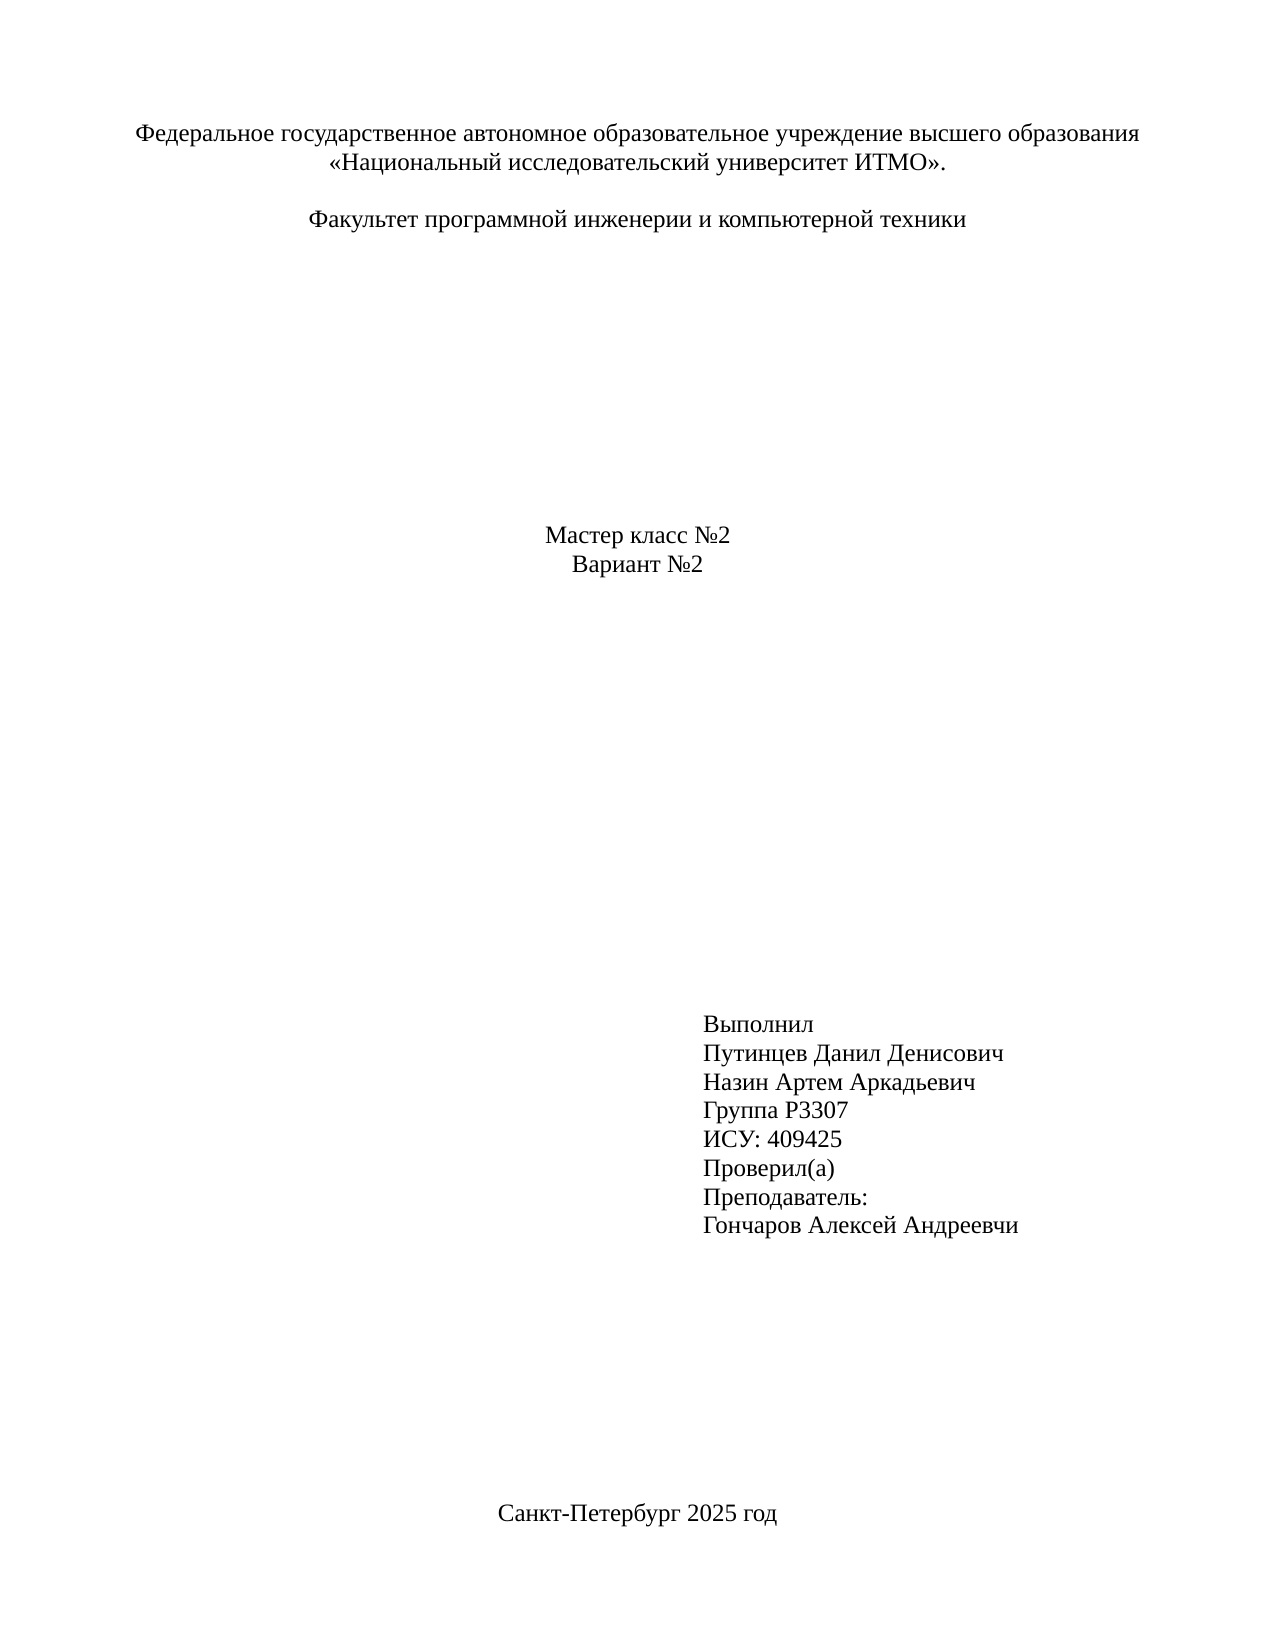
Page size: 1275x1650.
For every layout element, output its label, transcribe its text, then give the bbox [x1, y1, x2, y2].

text Вариант №2 [118, 549, 1157, 578]
text Путинцев Данил Денисович [703, 1038, 1157, 1067]
text Санкт-Петербург 2025 год [118, 1498, 1157, 1527]
text Федеральное государственное автономное образовательное учреждение высшего образования «Национальный исследовательский университет ИТМО». [118, 118, 1157, 176]
text Преподаватель: [703, 1182, 1157, 1211]
text ИСУ: 409425 [703, 1124, 1157, 1153]
text Выполнил [703, 1009, 1157, 1038]
text Гончаров Алексей Андреевчи [703, 1211, 1157, 1239]
text Проверил(а) [703, 1153, 1157, 1182]
text Группа P3307 [703, 1096, 1157, 1124]
text Назин Артем Аркадьевич [703, 1067, 1157, 1096]
text Мастер класс №2 [118, 521, 1157, 549]
text Факультет программной инженерии и компьютерной техники [118, 204, 1157, 233]
